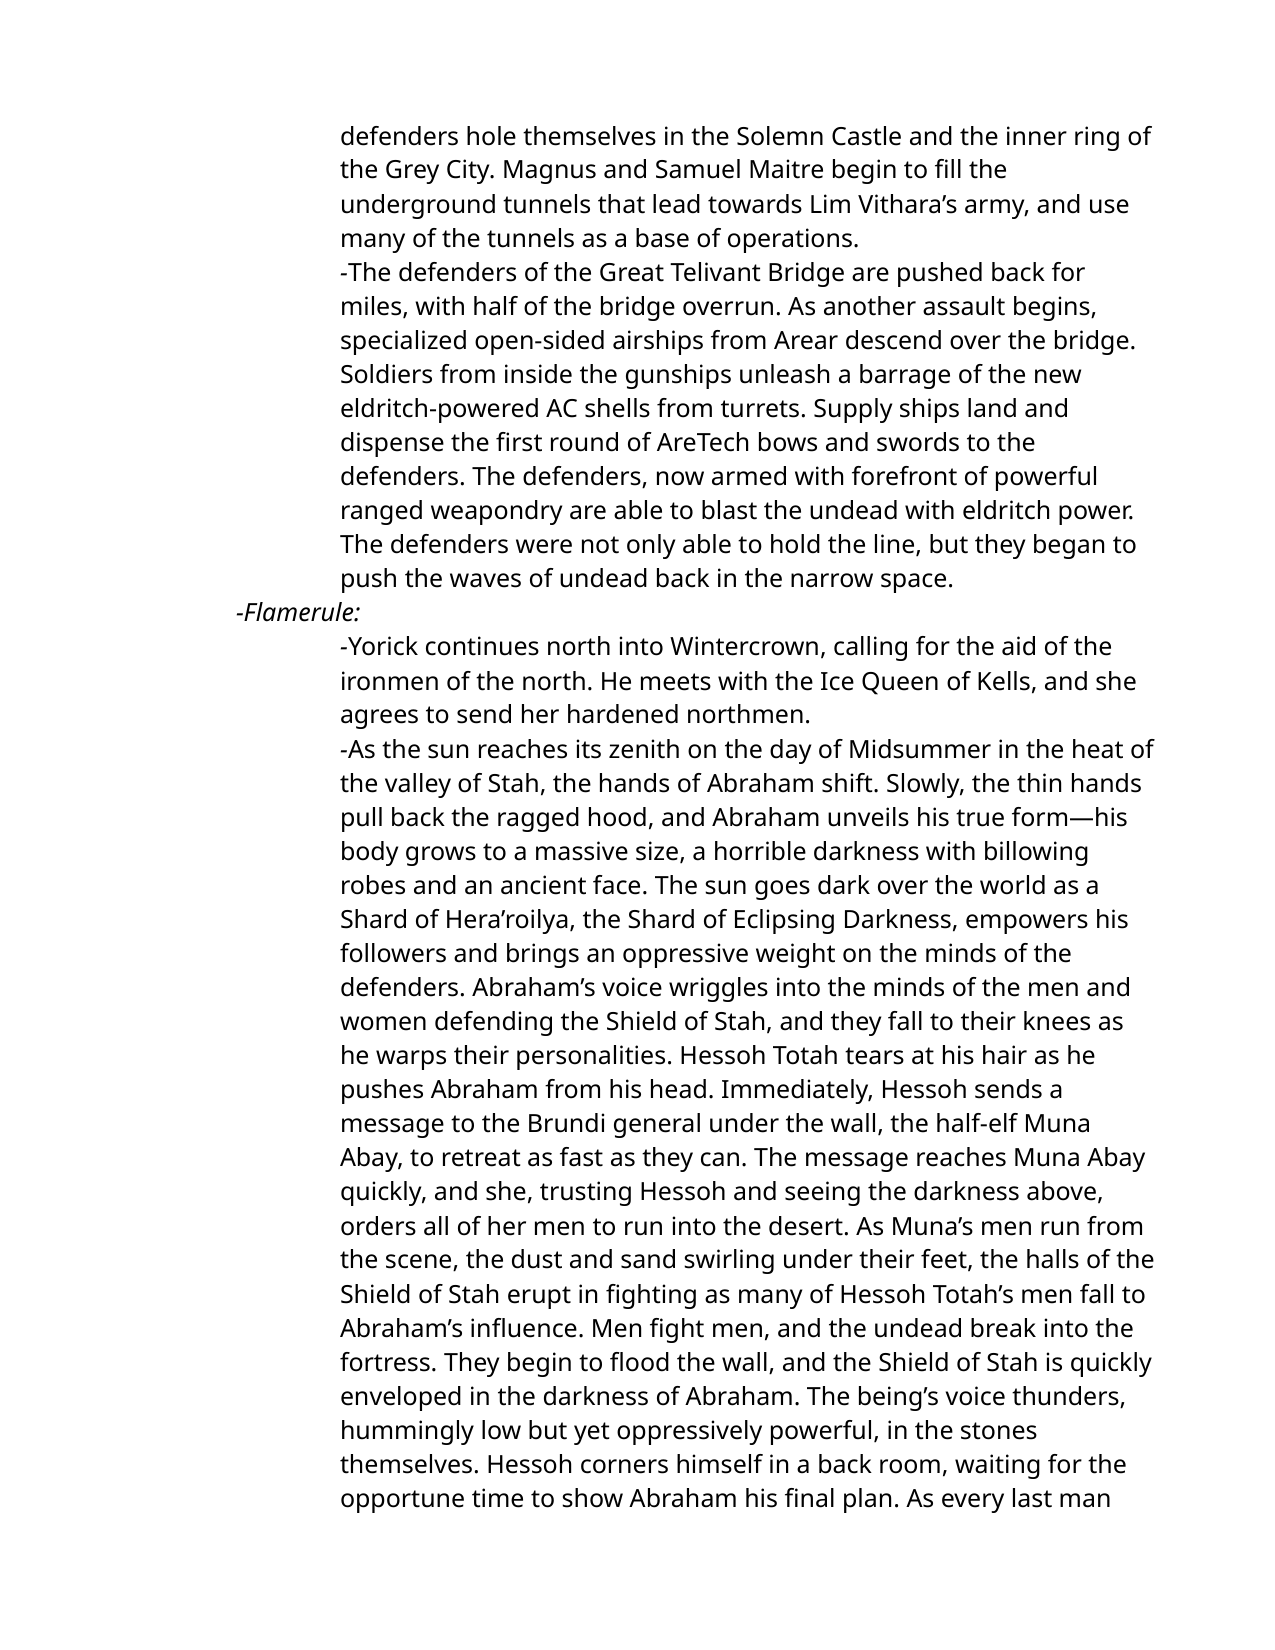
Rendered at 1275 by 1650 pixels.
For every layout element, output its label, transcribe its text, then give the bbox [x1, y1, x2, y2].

text -The defenders of the Great Telivant Bridge are pushed back for miles, with half of the bridge overrun. As another assault begins, specialized open-sided airships from Arear descend over the bridge. Soldiers from inside the gunships unleash a barrage of the new eldritch-powered AC shells from turrets. Supply ships land and dispense the first round of AreTech bows and swords to the defenders. The defenders, now armed with forefront of powerful ranged weapondry are able to blast the undead with eldritch power. The defenders were not only able to hold the line, but they began to push the waves of undead back in the narrow space. [340, 254, 1157, 595]
text defenders hole themselves in the Solemn Castle and the inner ring of the Grey City. Magnus and Samuel Maitre begin to fill the underground tunnels that lead towards Lim Vithara’s army, and use many of the tunnels as a base of operations. [340, 118, 1157, 254]
text -Yorick continues north into Wintercrown, calling for the aid of the ironmen of the north. He meets with the Ice Queen of Kells, and she agrees to send her hardened northmen. [340, 629, 1157, 731]
text -Flamerule: [192, 595, 1157, 629]
text -As the sun reaches its zenith on the day of Midsummer in the heat of the valley of Stah, the hands of Abraham shift. Slowly, the thin hands pull back the ragged hood, and Abraham unveils his true form—his body grows to a massive size, a horrible darkness with billowing robes and an ancient face. The sun goes dark over the world as a Shard of Hera’roilya, the Shard of Eclipsing Darkness, empowers his followers and brings an oppressive weight on the minds of the defenders. Abraham’s voice wriggles into the minds of the men and women defending the Shield of Stah, and they fall to their knees as he warps their personalities. Hessoh Totah tears at his hair as he pushes Abraham from his head. Immediately, Hessoh sends a message to the Brundi general under the wall, the half-elf Muna Abay, to retreat as fast as they can. The message reaches Muna Abay quickly, and she, trusting Hessoh and seeing the darkness above, orders all of her men to run into the desert. As Muna’s men run from the scene, the dust and sand swirling under their feet, the halls of the Shield of Stah erupt in fighting as many of Hessoh Totah’s men fall to Abraham’s influence. Men fight men, and the undead break into the fortress. They begin to flood the wall, and the Shield of Stah is quickly enveloped in the darkness of Abraham. The being’s voice thunders, hummingly low but yet oppressively powerful, in the stones themselves. Hessoh corners himself in a back room, waiting for the opportune time to show Abraham his final plan. As every last man [340, 731, 1157, 1515]
